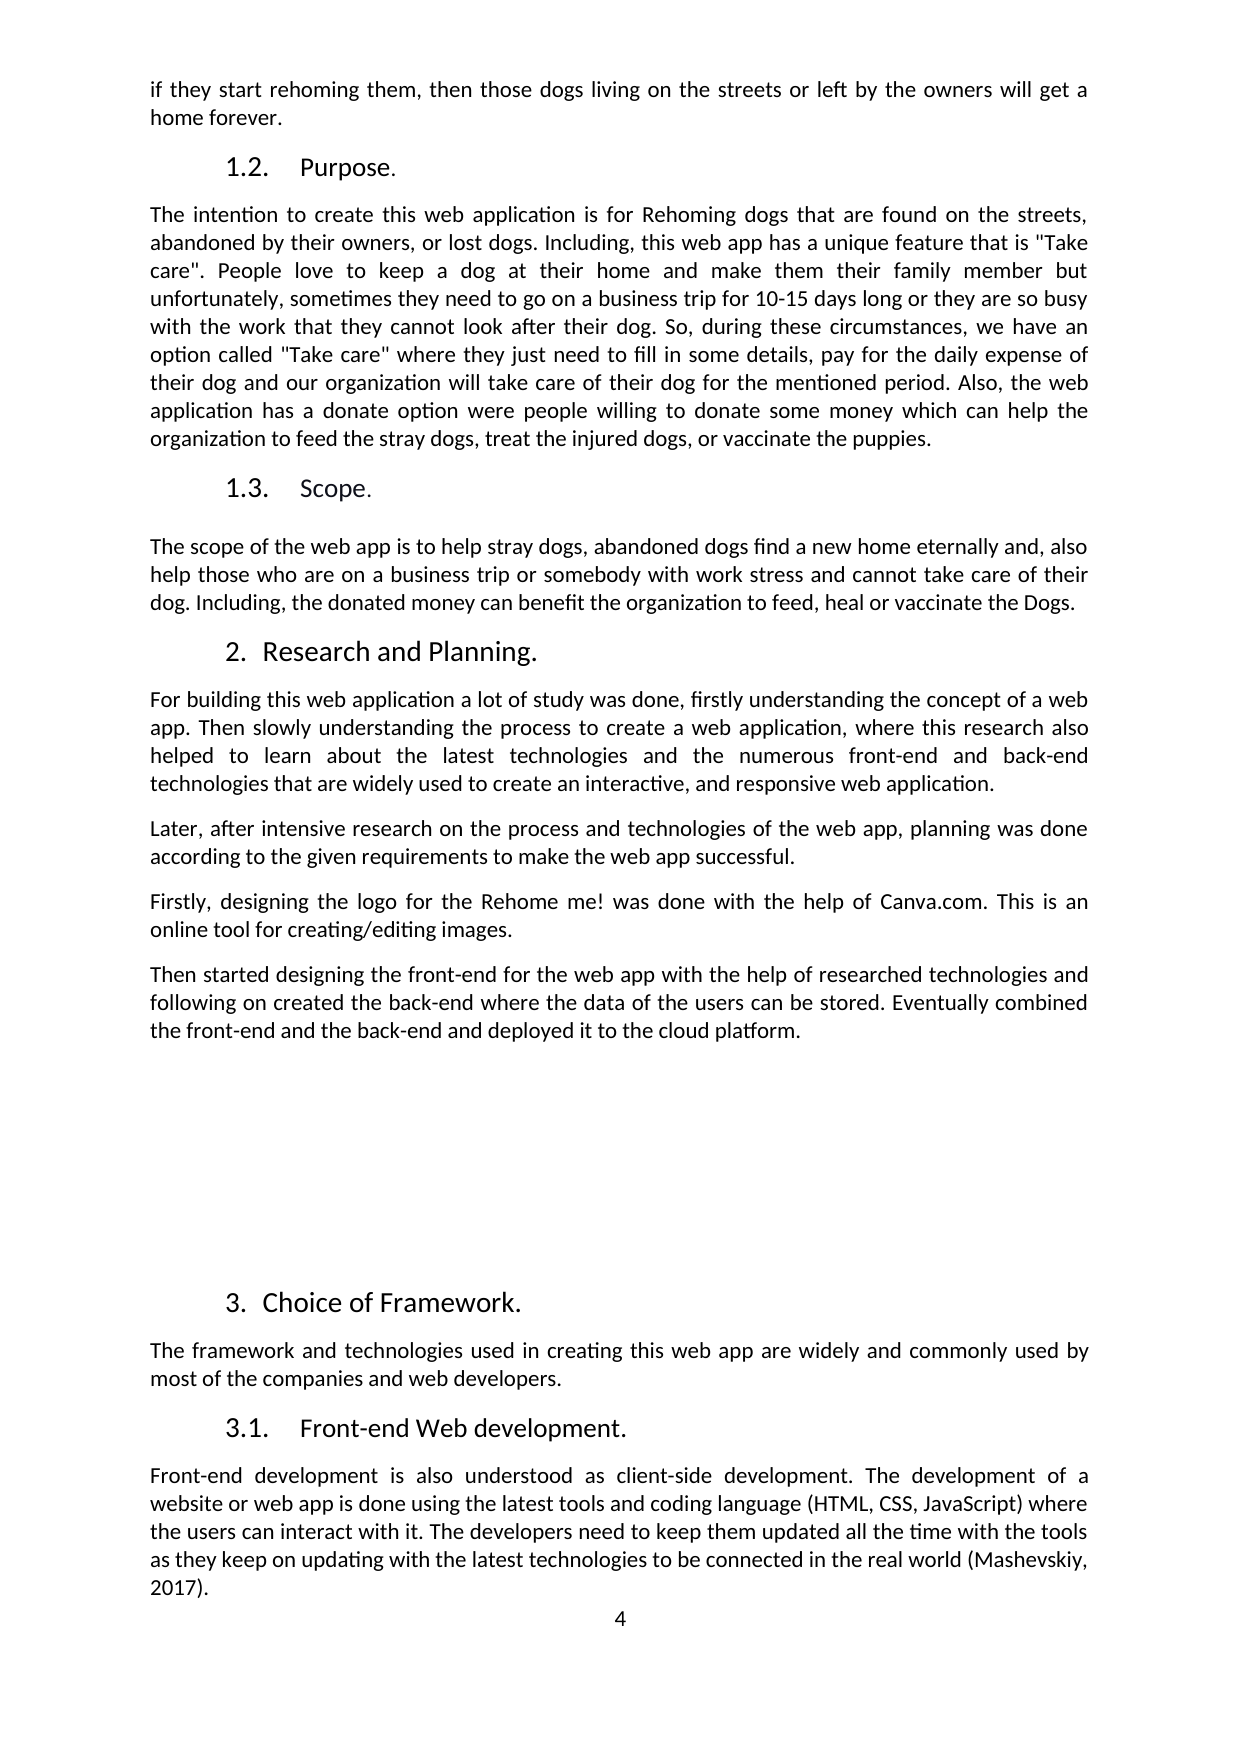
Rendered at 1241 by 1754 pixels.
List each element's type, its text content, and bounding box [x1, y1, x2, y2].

text if they start rehoming them, then those dogs living on the streets or left by the owners will get a home forever. [150, 75, 1090, 131]
list Choice of Framework. [225, 1284, 1090, 1319]
text The scope of the web app is to help stray dogs, abandoned dogs find a new home eternally and, also help those who are on a business trip or somebody with work stress and cannot take care of their dog. Including, the donated money can benefit the organization to feed, heal or vaccinate the Dogs. [150, 532, 1090, 617]
text The intention to create this web application is for Rehoming dogs that are found on the streets, abandoned by their owners, or lost dogs. Including, this web app has a unique feature that is "Take care". People love to keep a dog at their home and make them their family member but unfortunately, sometimes they need to go on a business trip for 10-15 days long or they are so busy with the work that they cannot look after their dog. So, during these circumstances, we have an option called "Take care" where they just need to fill in some details, pay for the daily expense of their dog and our organization will take care of their dog for the mentioned period. Also, the web application has a donate option were people willing to donate some money which can help the organization to feed the stray dogs, treat the injured dogs, or vaccinate the puppies. [150, 200, 1090, 452]
text The framework and technologies used in creating this web app are widely and commonly used by most of the companies and web developers. [150, 1336, 1090, 1392]
list Purpose. [225, 148, 1090, 183]
list Scope. [225, 469, 1090, 504]
list Front-end Web development. [225, 1409, 1090, 1444]
text Then started designing the front-end for the web app with the help of researched technologies and following on created the back-end where the data of the users can be stored. Eventually combined the front-end and the back-end and deployed it to the cloud platform. [150, 960, 1090, 1044]
text Front-end development is also understood as client-side development. The development of a website or web app is done using the latest tools and coding language (HTML, CSS, JavaScript) where the users can interact with it. The developers need to keep them updated all the time with the tools as they keep on updating with the latest technologies to be connected in the real world (Mashevskiy, 2017). [150, 1461, 1090, 1601]
list Research and Planning. [225, 633, 1090, 669]
text For building this web application a lot of study was done, firstly understanding the concept of a web app. Then slowly understanding the process to create a web application, where this research also helped to learn about the latest technologies and the numerous front-end and back-end technologies that are widely used to create an interactive, and responsive web application. [150, 686, 1090, 798]
text Firstly, designing the logo for the Rehome me! was done with the help of Canva.com. This is an online tool for creating/editing images. [150, 887, 1090, 943]
text Later, after intensive research on the process and technologies of the web app, planning was done according to the given requirements to make the web app successful. [150, 814, 1090, 870]
